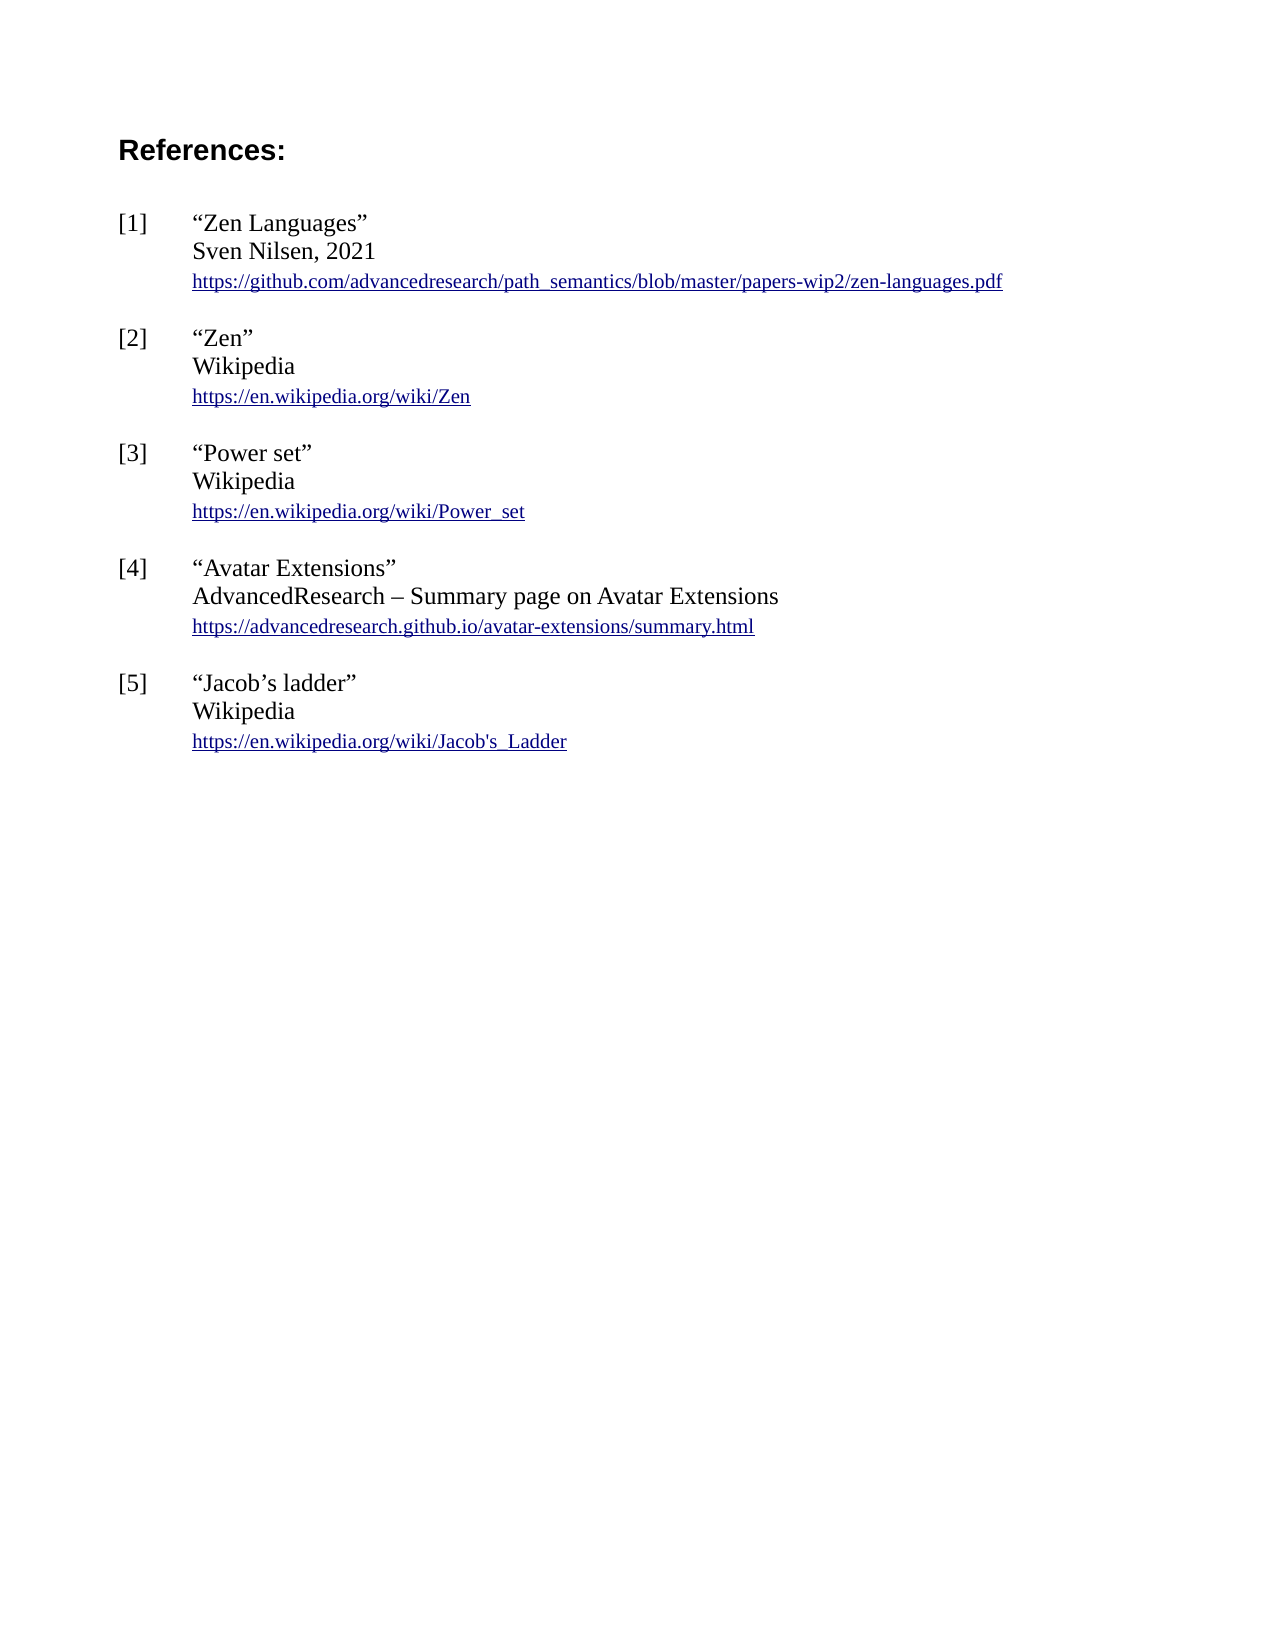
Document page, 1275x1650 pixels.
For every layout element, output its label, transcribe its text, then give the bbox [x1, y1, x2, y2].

text https://advancedresearch.github.io/avatar-extensions/summary.html [118, 610, 1157, 639]
text [2] “Zen” [118, 323, 1157, 351]
text Sven Nilsen, 2021 [118, 236, 1157, 265]
text [4] “Avatar Extensions” [118, 553, 1157, 581]
text Wikipedia [118, 351, 1157, 380]
text Wikipedia [118, 466, 1157, 495]
text [5] “Jacob’s ladder” [118, 668, 1157, 696]
text https://en.wikipedia.org/wiki/Zen [118, 380, 1157, 409]
subtitle References: [118, 133, 1157, 166]
text AdvancedResearch – Summary page on Avatar Extensions [118, 581, 1157, 610]
text [1] “Zen Languages” [118, 208, 1157, 236]
text Wikipedia [118, 696, 1157, 725]
text https://en.wikipedia.org/wiki/Power_set [118, 495, 1157, 524]
text https://en.wikipedia.org/wiki/Jacob's_Ladder [118, 725, 1157, 754]
text https://github.com/advancedresearch/path_semantics/blob/master/papers-wip2/zen-languages.pdf [118, 265, 1157, 294]
text [3] “Power set” [118, 438, 1157, 466]
